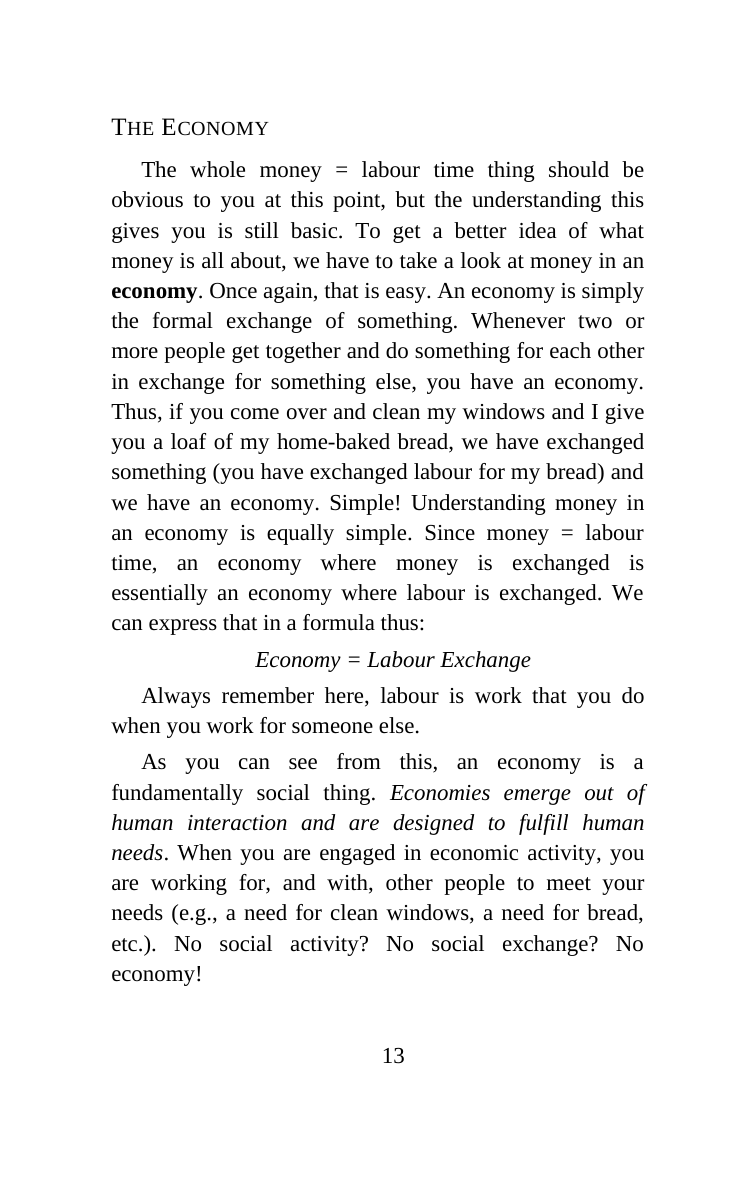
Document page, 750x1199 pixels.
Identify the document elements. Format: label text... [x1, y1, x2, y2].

text The whole money = labour time thing should be obvious to you at this point, but the understanding this gives you is still basic. To get a better idea of what money is all about, we have to take a look at money in an economy. Once again, that is easy. An economy is simply the formal exchange of something. Whenever two or more people get together and do something for each other in exchange for something else, you have an economy. Thus, if you come over and clean my windows and I give you a loaf of my home-baked bread, we have exchanged something (you have exchanged labour for my bread) and we have an economy. Simple! Understanding money in an economy is equally simple. Since money = labour time, an economy where money is exchanged is essentially an economy where labour is exchanged. We can express that in a formula thus: [111, 156, 645, 636]
text Economy = Labour Exchange [111, 646, 645, 672]
text As you can see from this, an economy is a fundamentally social thing. Economies emerge out of human interaction and are designed to fulfill human needs. When you are engaged in economic activity, you are working for, and with, other people to meet your needs (e.g., a need for clean windows, a need for bread, etc.). No social activity? No social exchange? No economy! [111, 748, 645, 986]
text Always remember here, labour is work that you do when you work for someone else. [111, 682, 645, 738]
subtitle The Economy [111, 112, 645, 141]
